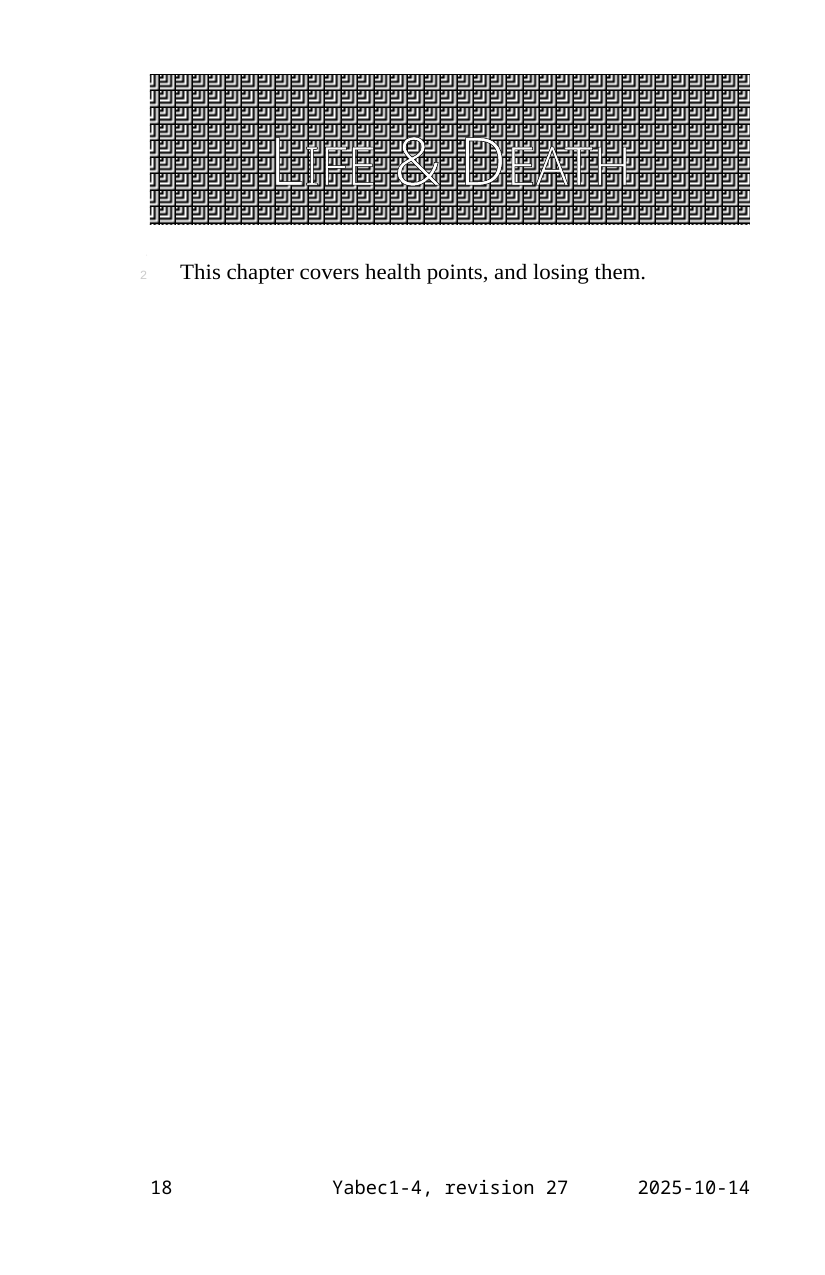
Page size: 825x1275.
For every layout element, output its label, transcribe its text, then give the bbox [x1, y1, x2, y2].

text This chapter covers health points, and losing them. [150, 260, 750, 284]
picture [149, 74, 750, 225]
